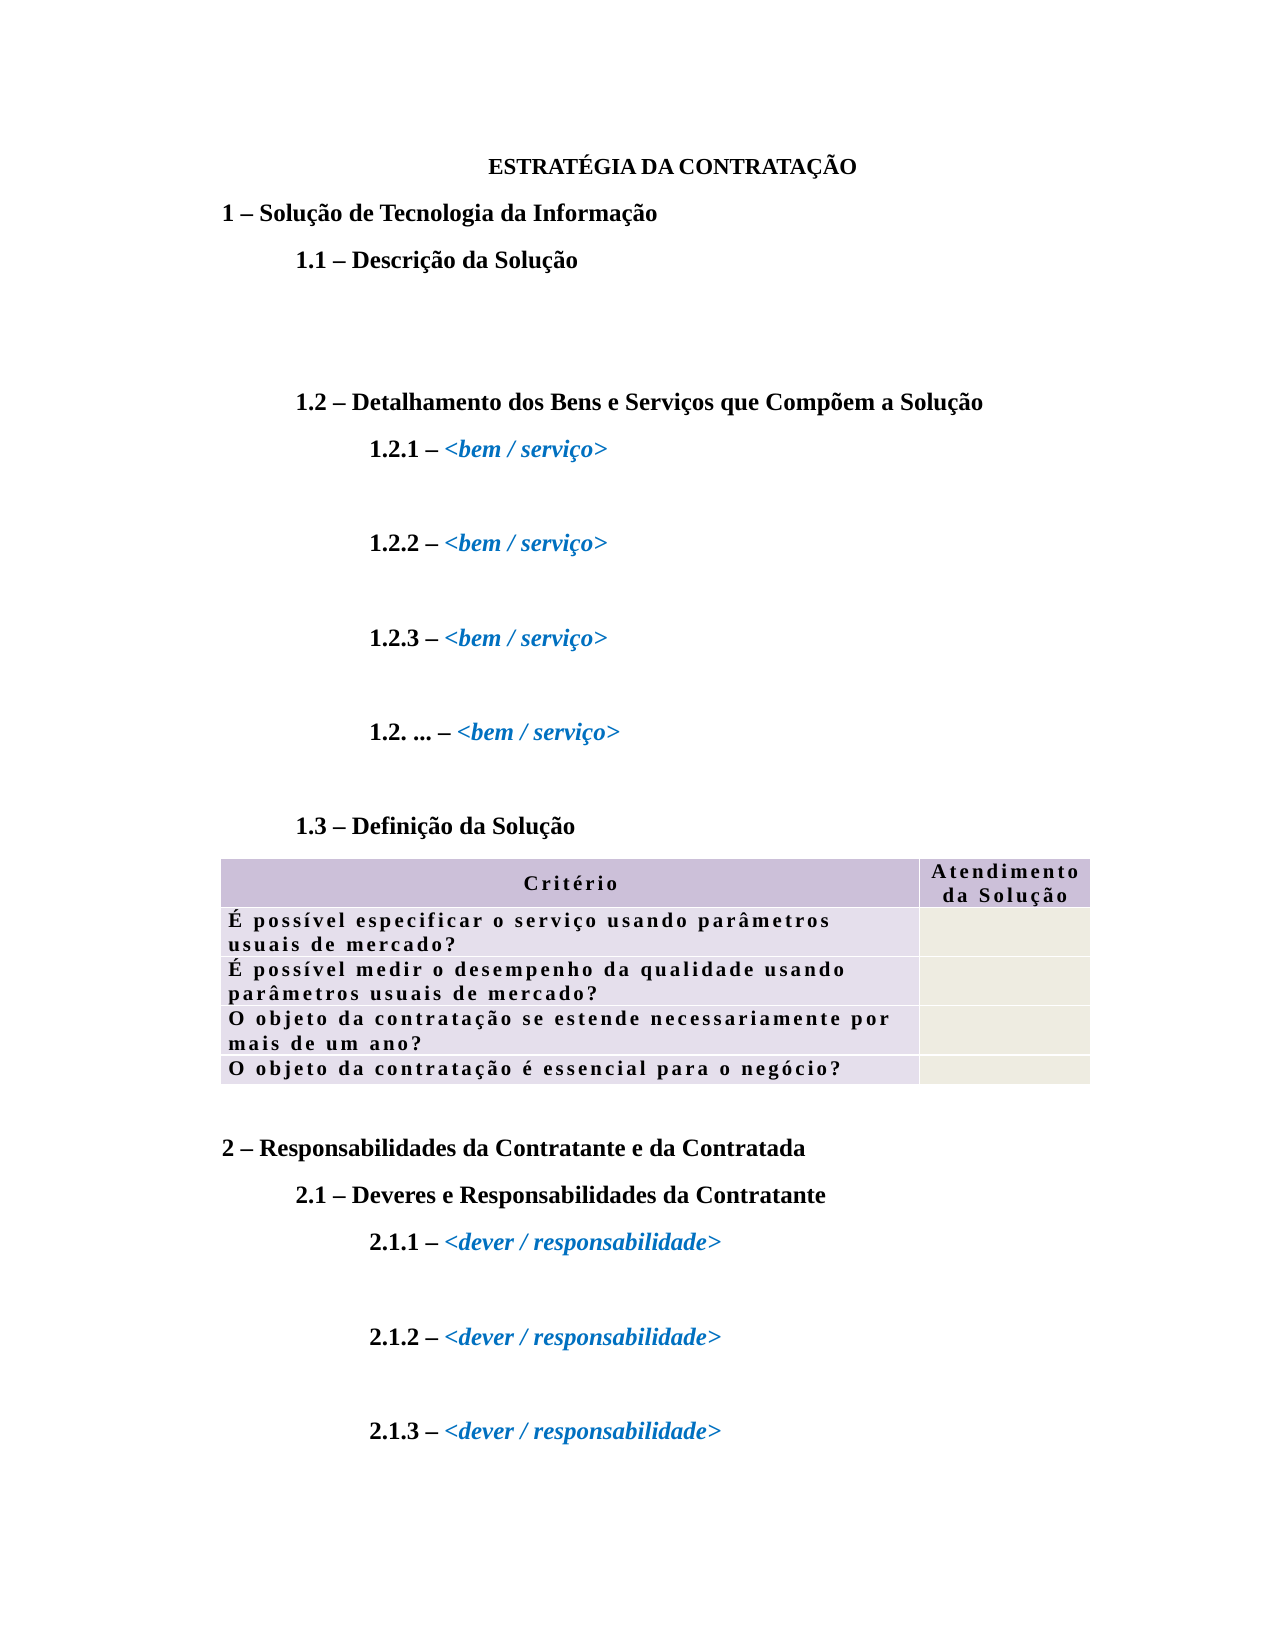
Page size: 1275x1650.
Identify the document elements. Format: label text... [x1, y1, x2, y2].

table_cell [920, 1056, 1090, 1084]
text 1.3 – Definição da Solução [222, 811, 1125, 840]
table_cell [920, 1006, 1090, 1054]
table_header Atendimento da Solução [920, 859, 1090, 907]
text 1.2.1 – <bem / serviço> [222, 433, 1125, 463]
table_cell É possível medir o desempenho da qualidade usando parâmetros usuais de mercado? [221, 957, 919, 1005]
text 1.2.3 – <bem / serviço> [222, 622, 1125, 651]
table_cell O objeto da contratação é essencial para o negócio? [221, 1056, 919, 1084]
text 2.1.2 – <dever / responsabilidade> [222, 1321, 1125, 1351]
text 1.2.2 – <bem / serviço> [222, 527, 1125, 557]
table_cell É possível especificar o serviço usando parâmetros usuais de mercado? [221, 908, 919, 956]
text 1.1 – Descrição da Solução [222, 244, 1125, 274]
text 2 – Responsabilidades da Contratante e da Contratada [222, 1132, 1125, 1162]
text ESTRATÉGIA DA CONTRATAÇÃO [220, 150, 1125, 179]
table_cell [920, 957, 1090, 1005]
table_header Critério [221, 859, 919, 907]
table_cell [920, 908, 1090, 956]
text 2.1 – Deveres e Responsabilidades da Contratante [222, 1179, 1125, 1209]
text 1.2. ... – <bem / serviço> [222, 716, 1125, 746]
text 2.1.3 – <dever / responsabilidade> [222, 1415, 1125, 1445]
table_cell O objeto da contratação se estende necessariamente por mais de um ano? [221, 1006, 919, 1054]
text 2.1.1 – <dever / responsabilidade> [222, 1227, 1125, 1256]
text 1 – Solução de Tecnologia da Informação [222, 197, 1125, 227]
text 1.2 – Detalhamento dos Bens e Serviços que Compõem a Solução [222, 386, 1125, 415]
